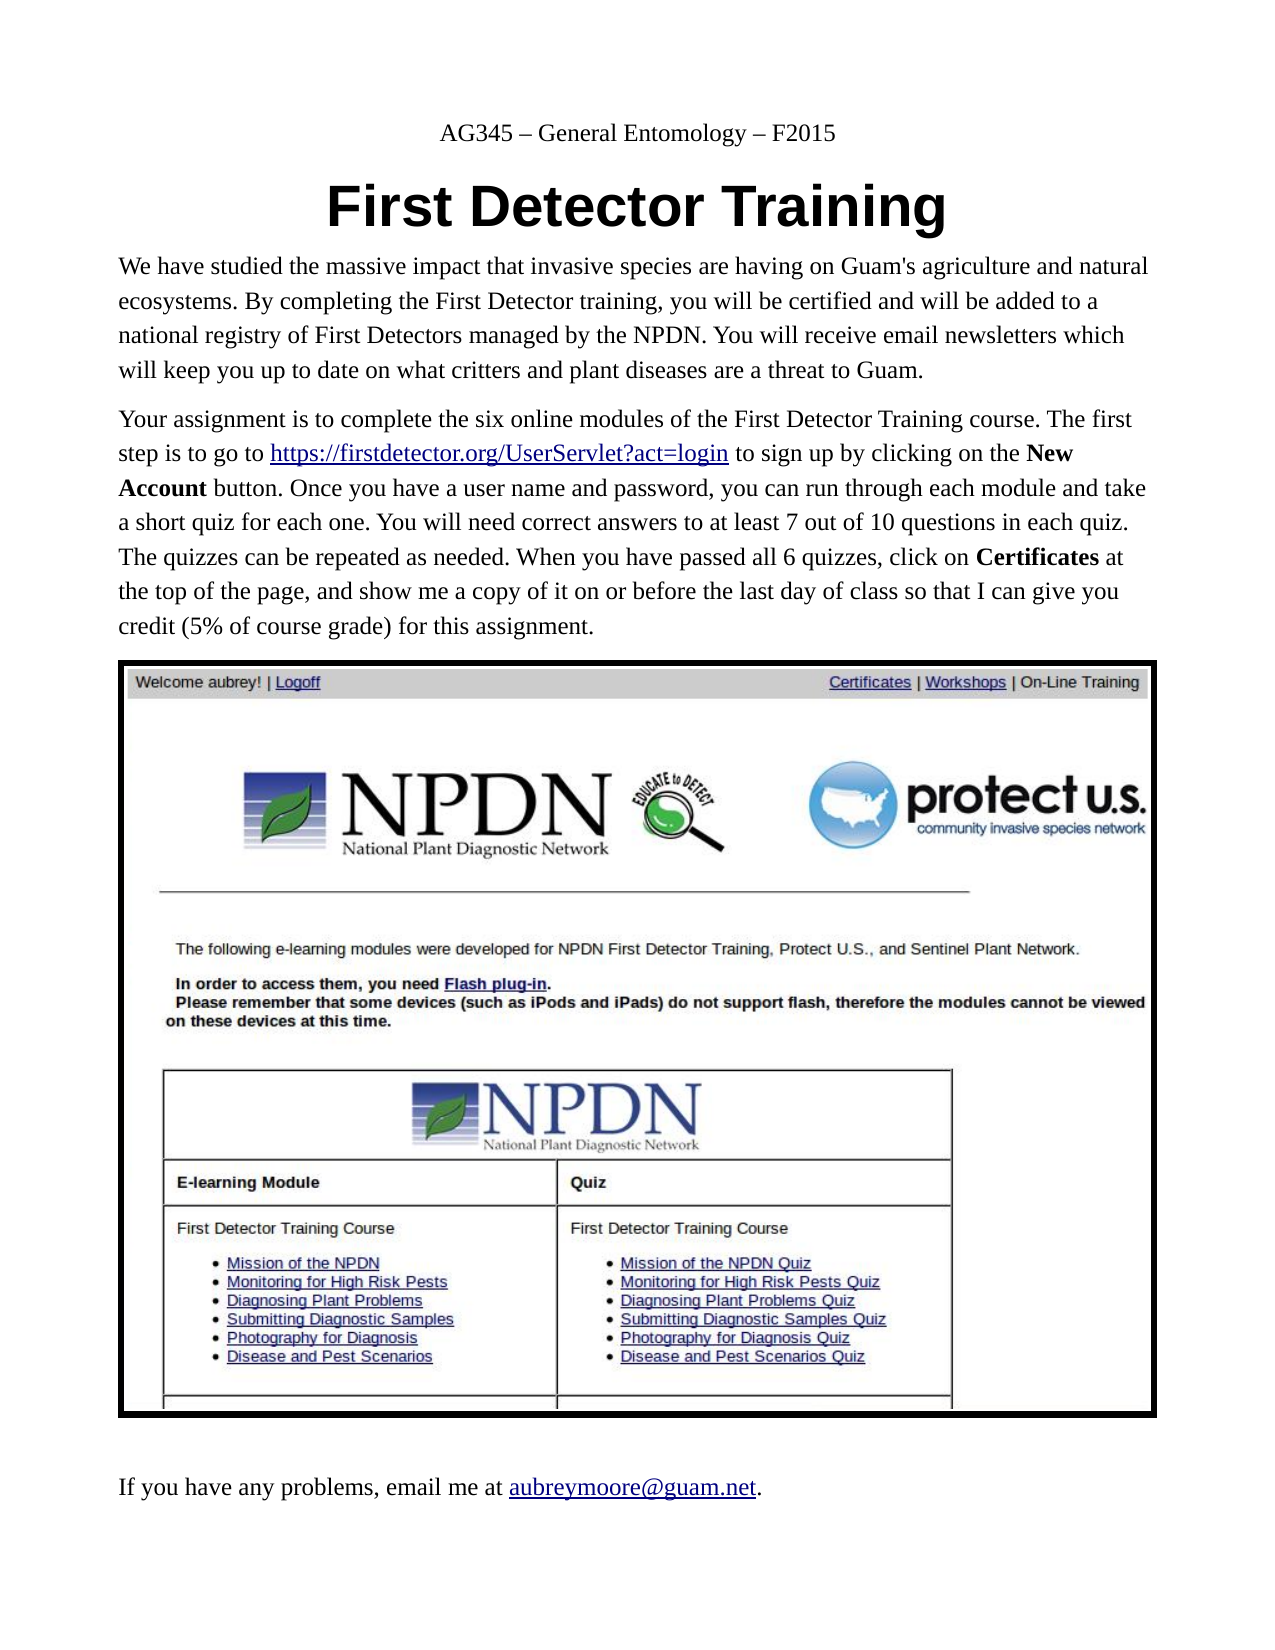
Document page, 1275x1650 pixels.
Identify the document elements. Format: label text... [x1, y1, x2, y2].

text AG345 – General Entomology – F2015 [118, 118, 1157, 147]
picture [127, 669, 1148, 1409]
text If you have any problems, email me at aubreymoore@guam.net. [118, 1472, 1157, 1501]
text We have studied the massive impact that invasive species are having on Guam's agriculture and natural ecosystems. By completing the First Detector training, you will be certified and will be added to a national registry of First Detectors managed by the NPDN. You will receive email newsletters which will keep you up to date on what critters and plant diseases are a threat to Guam. [118, 251, 1157, 384]
text Your assignment is to complete the six online modules of the First Detector Training course. The first step is to go to https://firstdetector.org/UserServlet?act=login to sign up by clicking on the New Account button. Once you have a user name and password, you can run through each module and take a short quiz for each one. You will need correct answers to at least 7 out of 10 questions in each quiz. The quizzes can be repeated as needed. When you have passed all 6 quizzes, click on Certificates at the top of the page, and show me a copy of it on or before the last day of class so that I can give you credit (5% of course grade) for this assignment. [118, 404, 1157, 639]
title First Detector Training [118, 172, 1157, 239]
